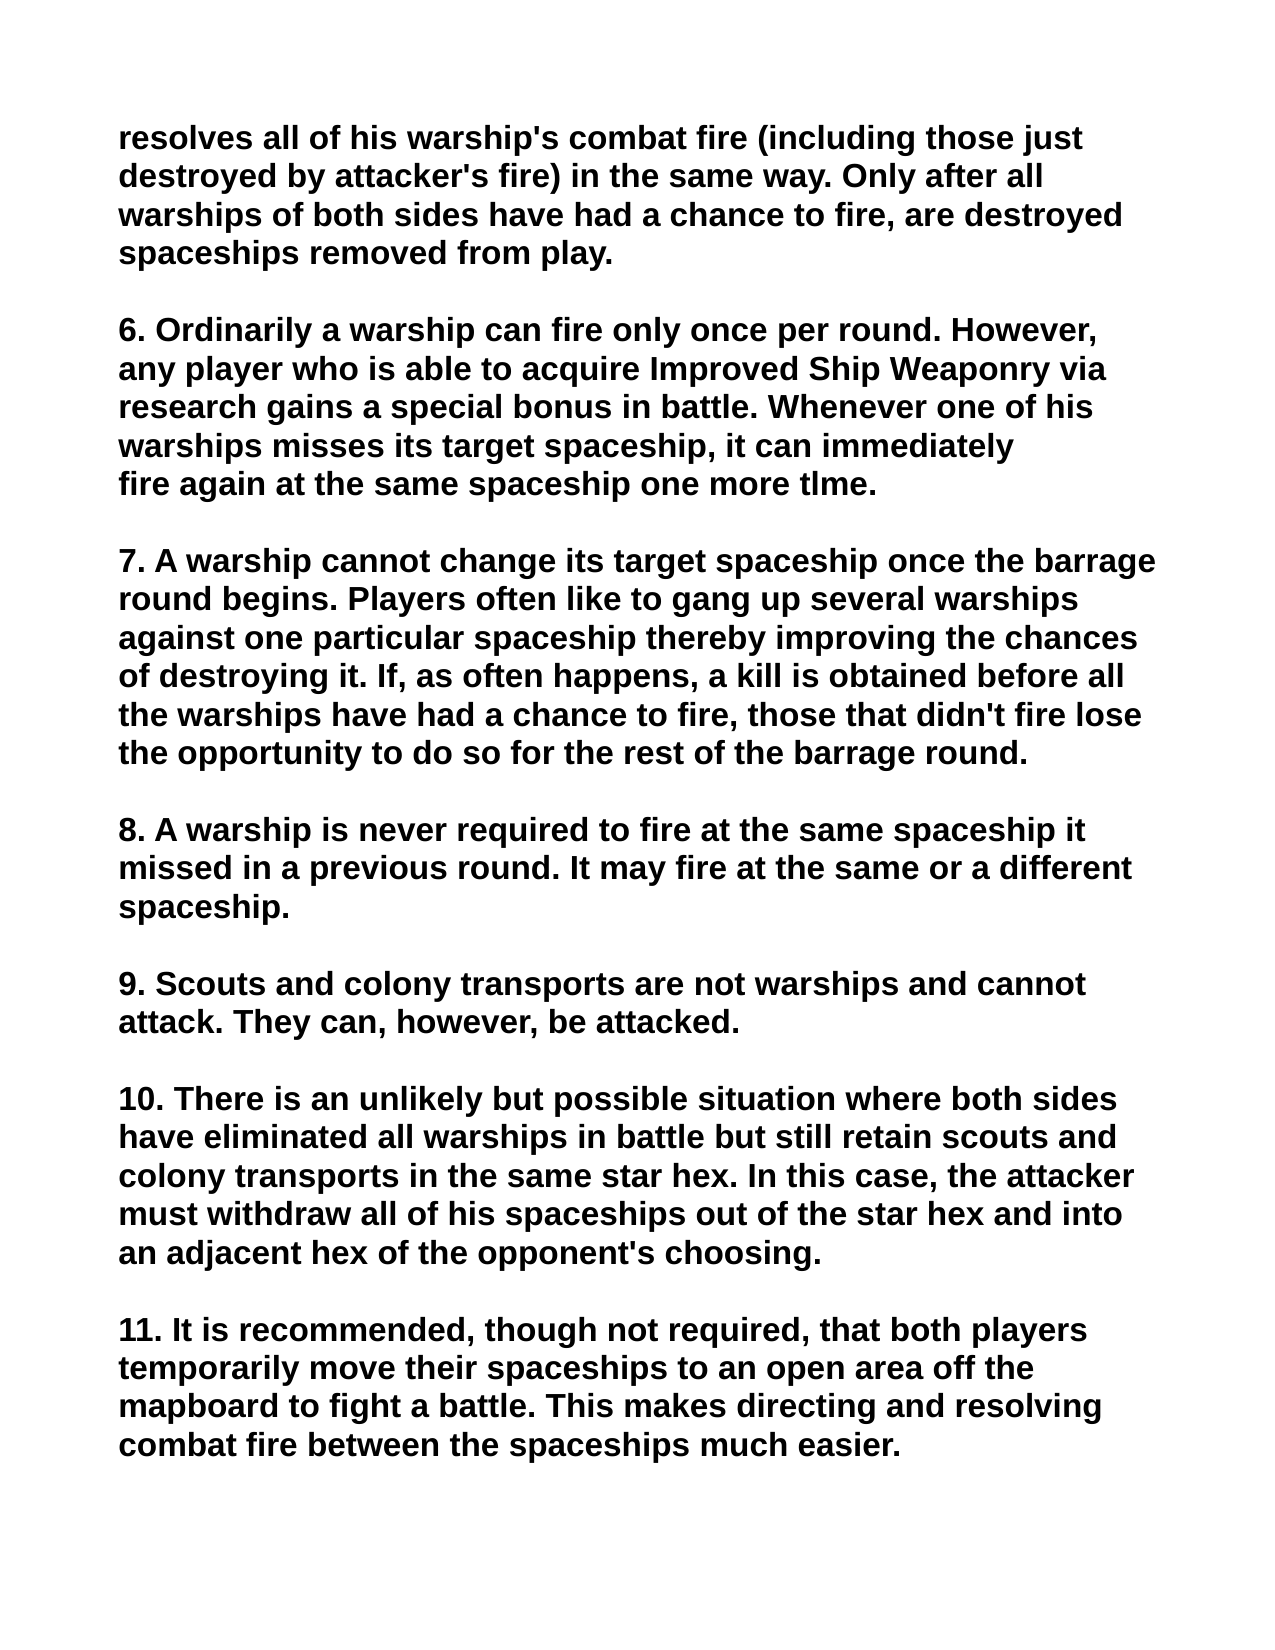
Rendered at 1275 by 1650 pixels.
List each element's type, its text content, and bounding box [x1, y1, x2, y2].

text 7. A warship cannot change its target spaceship once the barrage round begins. Players often like to gang up several warships against one particular spaceship thereby improving the chances of destroying it. If, as often happens, a kill is obtained before all the warships have had a chance to fire, those that didn't fire lose the opportunity to do so for the rest of the barrage round. [118, 541, 1157, 772]
text 9. Scouts and colony transports are not warships and cannot attack. They can, however, be attacked. [118, 964, 1157, 1041]
text 10. There is an unlikely but possible situation where both sides have eliminated all warships in battle but still retain scouts and colony transports in the same star hex. In this case, the attacker must withdraw all of his spaceships out of the star hex and into an adjacent hex of the opponent's choosing. [118, 1079, 1157, 1271]
text fire again at the same spaceship one more tlme. [118, 464, 1157, 502]
text resolves all of his warship's combat fire (including those just destroyed by attacker's fire) in the same way. Only after all warships of both sides have had a chance to fire, are destroyed spaceships removed from play. [118, 118, 1157, 272]
text 8. A warship is never required to fire at the same spaceship it missed in a previous round. It may fire at the same or a different spaceship. [118, 810, 1157, 925]
text 6. Ordinarily a warship can fire only once per round. However, any player who is able to acquire Improved Ship Weaponry via research gains a special bonus in battle. Whenever one of his warships misses its target spaceship, it can immediately [118, 310, 1157, 464]
text 11. It is recommended, though not required, that both players temporarily move their spaceships to an open area off the mapboard to fight a battle. This makes directing and resolving combat fire between the spaceships much easier. [118, 1310, 1157, 1463]
